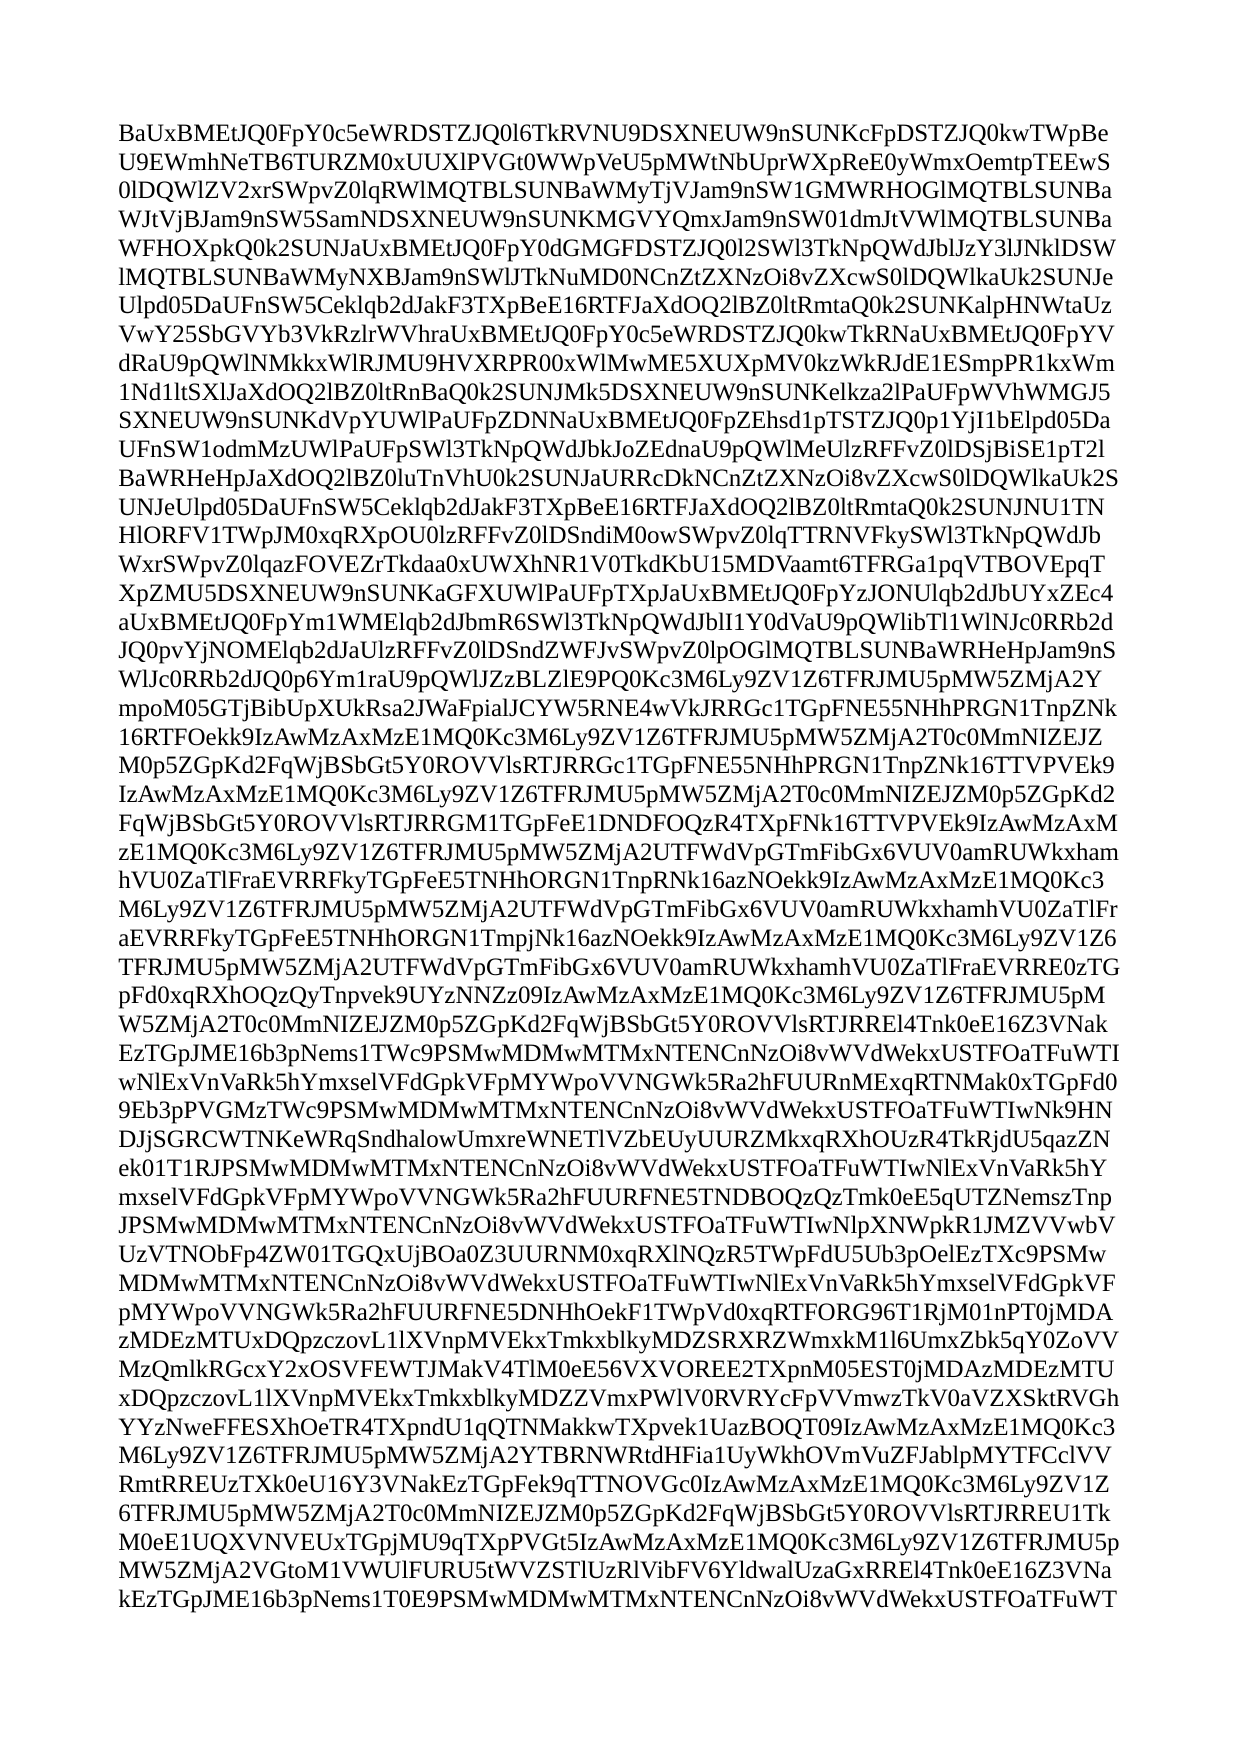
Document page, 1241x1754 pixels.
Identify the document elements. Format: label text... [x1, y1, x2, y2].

text BaUxBMEtJQ0FpY0c5eWRDSTZJQ0l6TkRVNU9DSXNEUW9nSUNKcFpDSTZJQ0kwTWpBeU9EWmhNeTB6TURZM0xUUXlPVGt0WWpVeU5pMWtNbUprWXpReE0yWmxOemtpTEEwS0lDQWlZV2xrSWpvZ0lqRWlMQTBLSUNBaWMyTjVJam9nSW1GMWRHOGlMQTBLSUNBaWJtVjBJam9nSW5SamNDSXNEUW9nSUNKMGVYQmxJam9nSW01dmJtVWlMQTBLSUNBaWFHOXpkQ0k2SUNJaUxBMEtJQ0FpY0dGMGFDSTZJQ0l2SWl3TkNpQWdJblJzY3lJNklDSWlMQTBLSUNBaWMyNXBJam9nSWlJTkNuMD0NCnZtZXNzOi8vZXcwS0lDQWlkaUk2SUNJeUlpd05DaUFnSW5Ceklqb2dJakF3TXpBeE16RTFJaXdOQ2lBZ0ltRmtaQ0k2SUNKalpHNWtaUzVwY25SbGVYb3VkRzlrWVhraUxBMEtJQ0FpY0c5eWRDSTZJQ0kwTkRNaUxBMEtJQ0FpYVdRaU9pQWlNMkkxWlRJMU9HVXRPR00xWlMwME5XUXpMV0kzWkRJdE1ESmpPR1kxWm1Nd1ltSXlJaXdOQ2lBZ0ltRnBaQ0k2SUNJMk5DSXNEUW9nSUNKelkza2lPaUFpWVhWMGJ5SXNEUW9nSUNKdVpYUWlPaUFpZDNNaUxBMEtJQ0FpZEhsd1pTSTZJQ0p1YjI1bElpd05DaUFnSW1odmMzUWlPaUFpSWl3TkNpQWdJbkJoZEdnaU9pQWlMeUlzRFFvZ0lDSjBiSE1pT2lBaWRHeHpJaXdOQ2lBZ0luTnVhU0k2SUNJaURRcDkNCnZtZXNzOi8vZXcwS0lDQWlkaUk2SUNJeUlpd05DaUFnSW5Ceklqb2dJakF3TXpBeE16RTFJaXdOQ2lBZ0ltRmtaQ0k2SUNJNU1TNHlORFV1TWpJM0xqRXpOU0lzRFFvZ0lDSndiM0owSWpvZ0lqTTRNVFkySWl3TkNpQWdJbWxrSWpvZ0lqazFOVEZrTkdaa0xUWXhNR1V0TkdKbU15MDVaamt6TFRGa1pqVTBOVEpqTXpZMU5DSXNEUW9nSUNKaGFXUWlPaUFpTXpJaUxBMEtJQ0FpYzJONUlqb2dJbUYxZEc4aUxBMEtJQ0FpYm1WMElqb2dJbmR6SWl3TkNpQWdJblI1Y0dVaU9pQWlibTl1WlNJc0RRb2dJQ0pvYjNOMElqb2dJaUlzRFFvZ0lDSndZWFJvSWpvZ0lpOGlMQTBLSUNBaWRHeHpJam9nSWlJc0RRb2dJQ0p6Ym1raU9pQWlJZzBLZlE9PQ0Kc3M6Ly9ZV1Z6TFRJMU5pMW5ZMjA2YmpoM05GTjBibUpXUkRsa2JWaFpialJCYW5RNE4wVkJRRGc1TGpFNE55NHhPRGN1TnpZNk16RTFOekk9IzAwMzAxMzE1MQ0Kc3M6Ly9ZV1Z6TFRJMU5pMW5ZMjA2T0c0MmNIZEJZM0p5ZGpKd2FqWjBSbGt5Y0ROVVlsRTJRRGc1TGpFNE55NHhPRGN1TnpZNk16TTVPVEk9IzAwMzAxMzE1MQ0Kc3M6Ly9ZV1Z6TFRJMU5pMW5ZMjA2T0c0MmNIZEJZM0p5ZGpKd2FqWjBSbGt5Y0ROVVlsRTJRRGM1TGpFeE1DNDFOQzR4TXpFNk16TTVPVEk9IzAwMzAxMzE1MQ0Kc3M6Ly9ZV1Z6TFRJMU5pMW5ZMjA2UTFWdVpGTmFibGx6VUV0amRUWkxhamhVU0ZaTlFraEVRRFkyTGpFeE5TNHhORGN1TnpRNk16azNOekk9IzAwMzAxMzE1MQ0Kc3M6Ly9ZV1Z6TFRJMU5pMW5ZMjA2UTFWdVpGTmFibGx6VUV0amRUWkxhamhVU0ZaTlFraEVRRFkyTGpFeE5TNHhORGN1TmpjNk16azNOekk9IzAwMzAxMzE1MQ0Kc3M6Ly9ZV1Z6TFRJMU5pMW5ZMjA2UTFWdVpGTmFibGx6VUV0amRUWkxhamhVU0ZaTlFraEVRRE0zTGpFd0xqRXhOQzQyTnpvek9UYzNNZz09IzAwMzAxMzE1MQ0Kc3M6Ly9ZV1Z6TFRJMU5pMW5ZMjA2T0c0MmNIZEJZM0p5ZGpKd2FqWjBSbGt5Y0ROVVlsRTJRREl4Tnk0eE16Z3VNakEzTGpJME16b3pNems1TWc9PSMwMDMwMTMxNTENCnNzOi8vWVdWekxUSTFOaTFuWTIwNlExVnVaRk5hYmxselVFdGpkVFpMYWpoVVNGWk5Ra2hFUURnMExqRTNMak0xTGpFd09Eb3pPVGMzTWc9PSMwMDMwMTMxNTENCnNzOi8vWVdWekxUSTFOaTFuWTIwNk9HNDJjSGRCWTNKeWRqSndhalowUmxreWNETlVZbEUyUURZMkxqRXhOUzR4TkRjdU5qazZNek01T1RJPSMwMDMwMTMxNTENCnNzOi8vWVdWekxUSTFOaTFuWTIwNlExVnVaRk5hYmxselVFdGpkVFpMYWpoVVNGWk5Ra2hFUURFNE5TNDBOQzQzTmk0eE5qUTZNemszTnpJPSMwMDMwMTMxNTENCnNzOi8vWVdWekxUSTFOaTFuWTIwNlpXNWpkR1JMZVVwbVUzVTNObFp4ZW01TGQxUjBOa0Z3UURNM0xqRXlNQzR5TWpFdU5Ub3pOelEzTXc9PSMwMDMwMTMxNTENCnNzOi8vWVdWekxUSTFOaTFuWTIwNlExVnVaRk5hYmxselVFdGpkVFpMYWpoVVNGWk5Ra2hFUURFNE5DNHhOekF1TWpVd0xqRTFORG96T1RjM01nPT0jMDAzMDEzMTUxDQpzczovL1lXVnpMVEkxTmkxblkyMDZSRXRZWmxkM1l6UmxZbk5qY0ZoVVMzQmlkRGcxY2xOSVFEWTJMakV4TlM0eE56VXVOREE2TXpnM05EST0jMDAzMDEzMTUxDQpzczovL1lXVnpMVEkxTmkxblkyMDZZVmxPWlV0RVRYcFpVVmwzTkV0aVZXSktRVGhYYzNweFFESXhOeTR4TXpndU1qQTNMakkwTXpvek1UazBOQT09IzAwMzAxMzE1MQ0Kc3M6Ly9ZV1Z6TFRJMU5pMW5ZMjA2YTBRNWRtdHFia1UyWkhOVmVuZFJablpMYTFCclVVRmtRREUzTXk0eU16Y3VNakEzTGpFek9qTTNOVGc0IzAwMzAxMzE1MQ0Kc3M6Ly9ZV1Z6TFRJMU5pMW5ZMjA2T0c0MmNIZEJZM0p5ZGpKd2FqWjBSbGt5Y0ROVVlsRTJRREU1TkM0eE1UQXVNVEUxTGpjMU9qTXpPVGt5IzAwMzAxMzE1MQ0Kc3M6Ly9ZV1Z6TFRJMU5pMW5ZMjA2VGtoM1VWUlFURU5tWVZSTlUzRlVibFV6YldwalUzaGxRREl4Tnk0eE16Z3VNakEzTGpJME16b3pNems1T0E9PSMwMDMwMTMxNTENCnNzOi8vWVdWekxUSTFOaTFuWT [118, 118, 1122, 1613]
